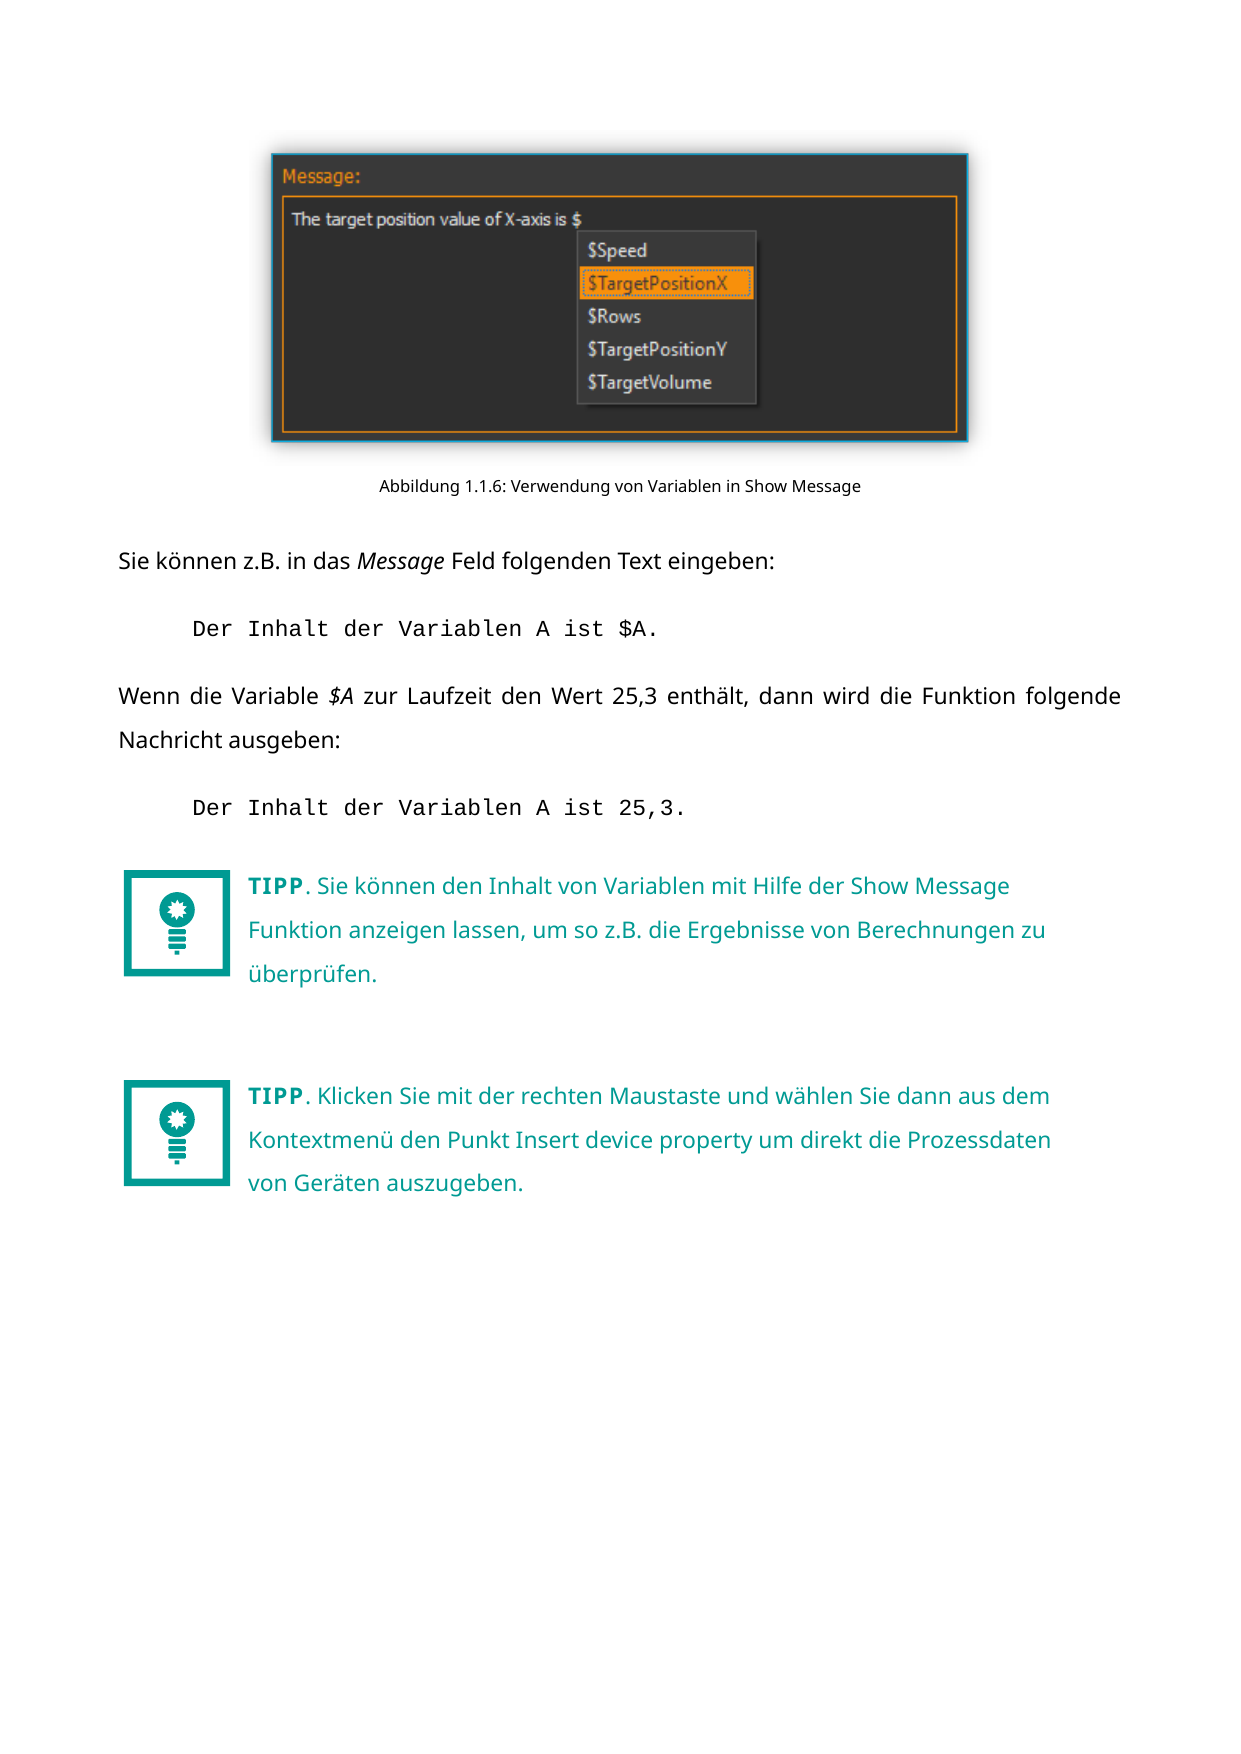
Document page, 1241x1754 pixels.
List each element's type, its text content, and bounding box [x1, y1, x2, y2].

text Der Inhalt der Variablen A ist $A. [118, 612, 1122, 644]
picture [248, 130, 992, 466]
table_header [118, 859, 236, 1001]
text Wenn die Variable $A zur Laufzeit den Wert 25,3 enthält, dann wird die Funktion folgende Nachricht ausgeben: [118, 680, 1122, 755]
text Der Inhalt der Variablen A ist 25,3. [118, 791, 1122, 822]
text Sie können z.B. in das Message Feld folgenden Text eingeben: [118, 118, 1122, 576]
table_header [118, 1068, 236, 1210]
table_header Tipp. Sie können den Inhalt von Variablen mit Hilfe der Show Message Funktion anzeigen lassen, um so z.B. die Ergebnisse von Berechnungen zu überprüfen. [236, 859, 1075, 1001]
table_header Tipp. Klicken Sie mit der rechten Maustaste und wählen Sie dann aus dem Kontextmenü den Punkt Insert device property um direkt die Prozessdaten von Geräten auszugeben. [236, 1068, 1075, 1210]
text Abbildung 1.1.6: Verwendung von Variablen in Show Message [162, 131, 1078, 497]
